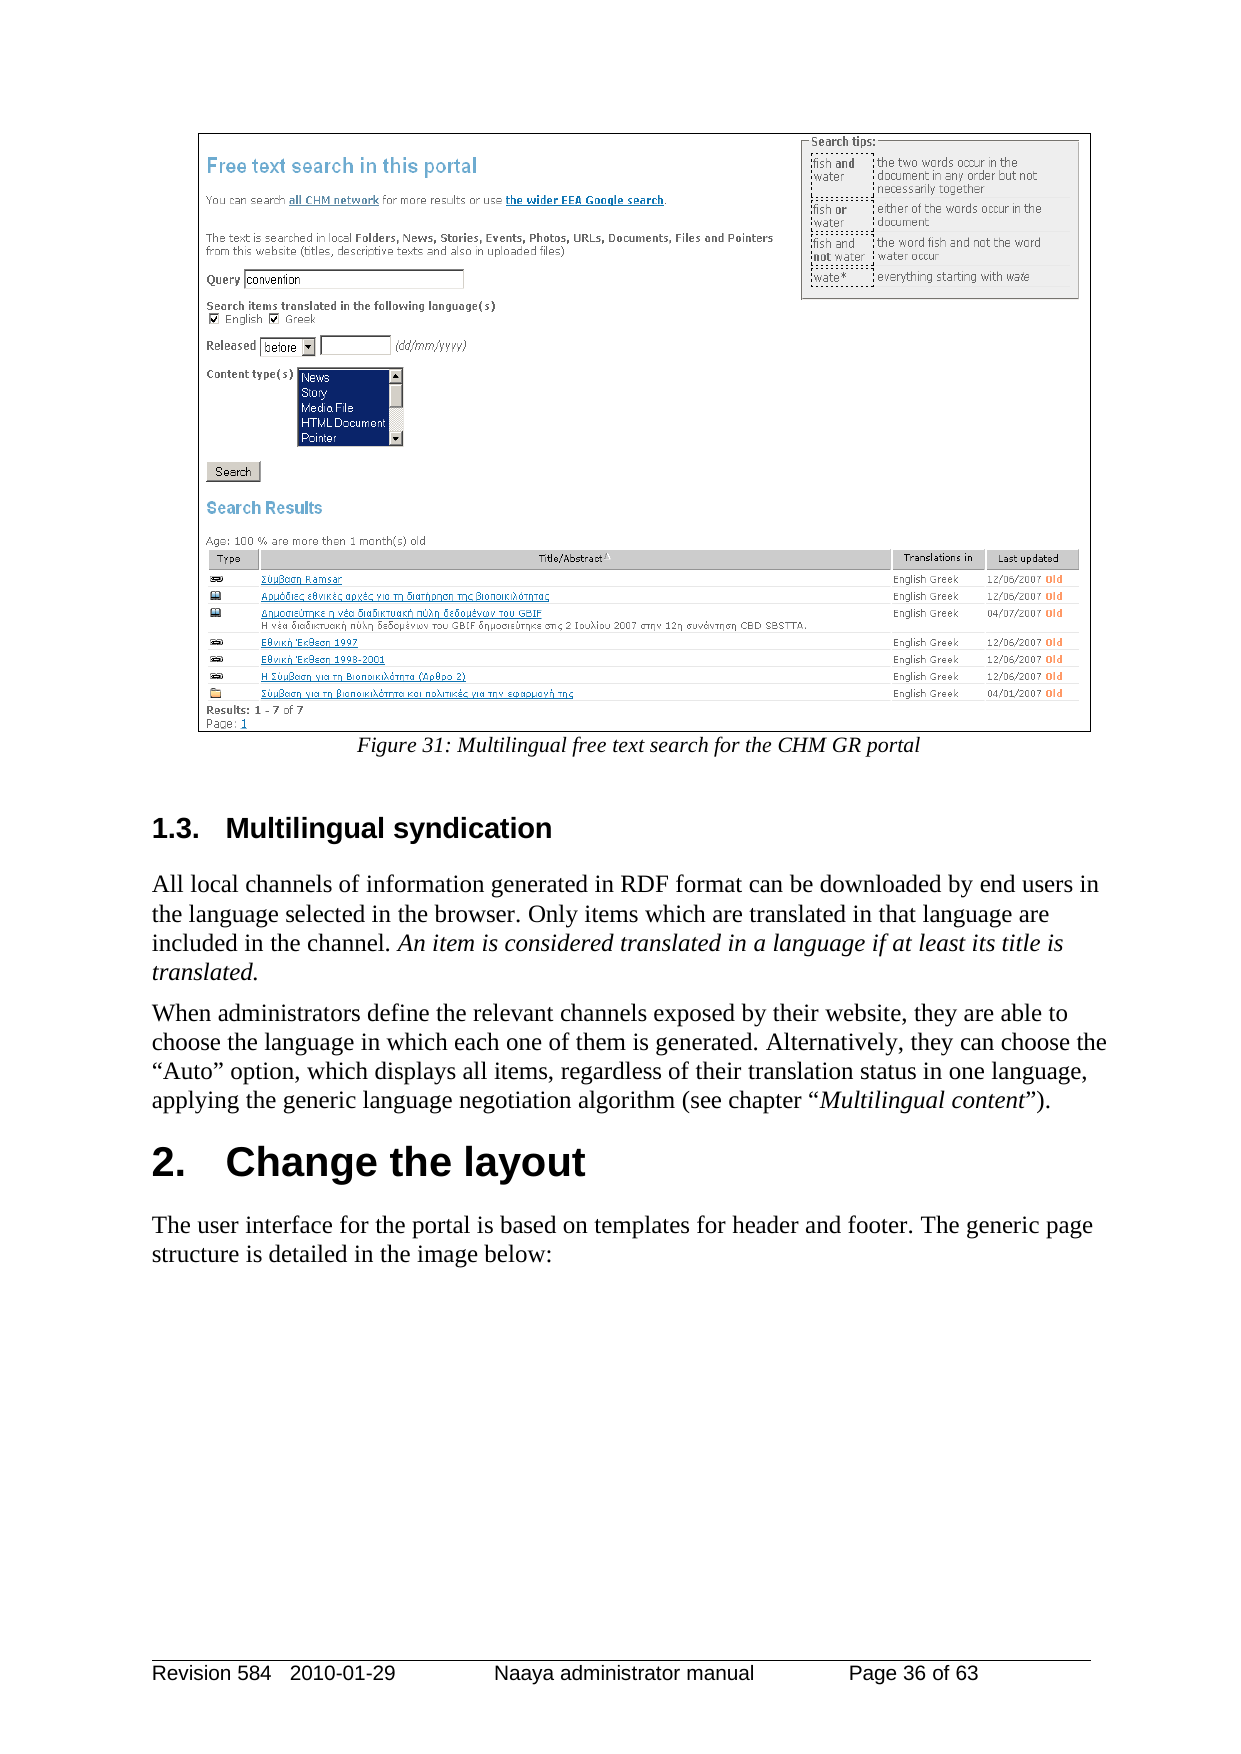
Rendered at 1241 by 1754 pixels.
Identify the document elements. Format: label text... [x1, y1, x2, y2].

text All local channels of information generated in RDF format can be downloaded by end users in the language selected in the browser. Only items which are translated in that language are included in the channel. An item is considered translated in a language if at least its title is translated. [152, 869, 1128, 986]
subtitle Multilingual syndication [152, 811, 1128, 844]
text [198, 114, 1081, 133]
subtitle Change the layout [151, 1137, 1128, 1185]
text When administrators define the relevant channels exposed by their website, they are able to choose the language in which each one of them is generated. Alternatively, they can choose the “Auto” option, which displays all items, regardless of their translation status in one language, applying the generic language negotiation algorithm (see chapter “Multilingual content”). [152, 997, 1128, 1114]
text The user interface for the portal is based on templates for header and footer. The generic page structure is detailed in the image below: [152, 1210, 1128, 1268]
text Figure 31: Multilingual free text search for the CHM GR portal [198, 732, 1081, 757]
